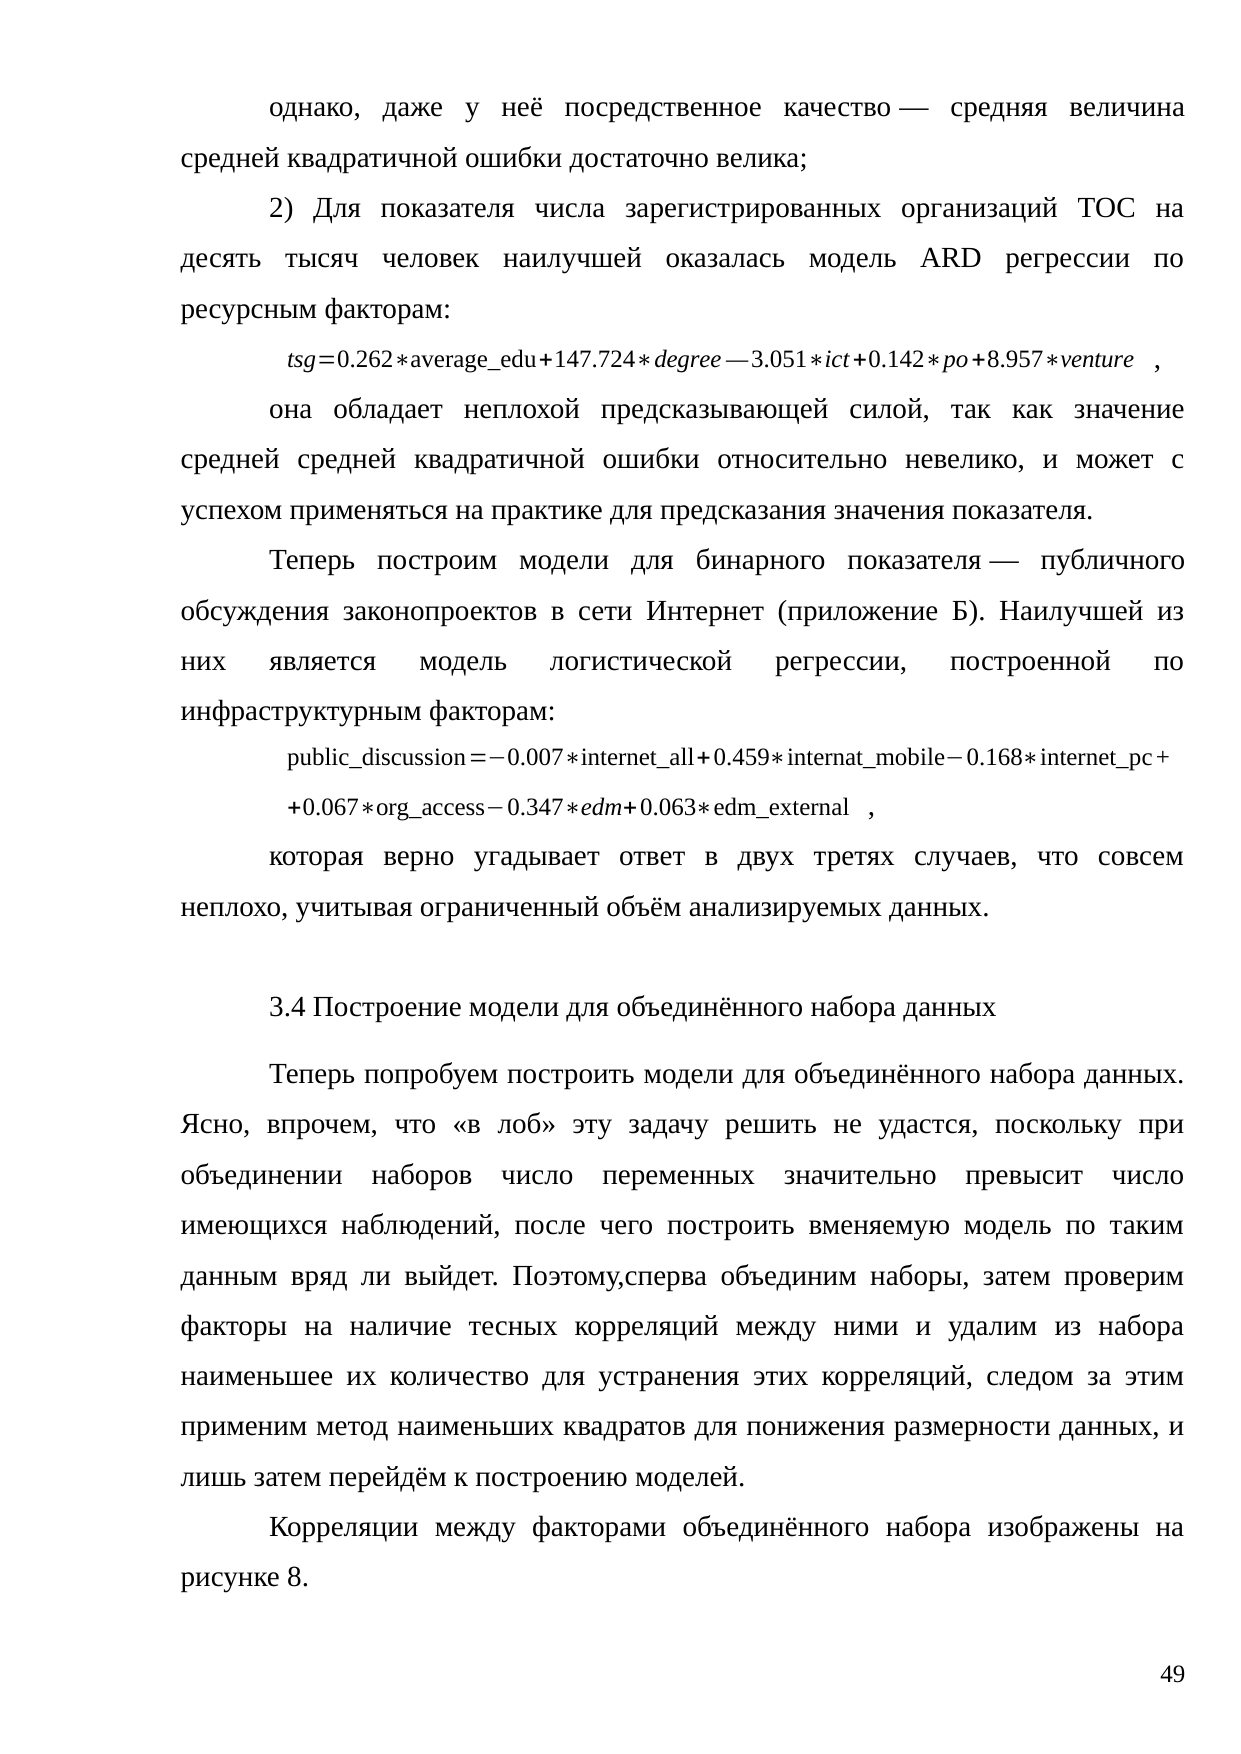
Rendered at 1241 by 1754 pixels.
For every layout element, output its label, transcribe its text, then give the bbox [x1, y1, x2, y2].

text Теперь построим модели для бинарного показателя — публичного обсуждения законопроектов в сети Интернет (приложение Б). Наилучшей из них является модель логистической регрессии, построенной по инфраструктурным факторам: [180, 542, 1185, 727]
text , [180, 341, 1185, 374]
text , [180, 788, 1185, 822]
text Теперь попробуем построить модели для объединённого набора данных. Ясно, впрочем, что «в лоб» эту задачу решить не удастся, поскольку при объединении наборов число переменных значительно превысит число имеющихся наблюдений, после чего построить вменяемую модель по таким данным вряд ли выйдет. Поэтому,сперва объединим наборы, затем проверим факторы на наличие тесных корреляций между ними и удалим из набора наименьшее их количество для устранения этих корреляций, следом за этим применим метод наименьших квадратов для понижения размерности данных, и лишь затем перейдём к построению моделей. [180, 1056, 1185, 1492]
text она обладает неплохой предсказывающей силой, так как значение средней средней квадратичной ошибки относительно невелико, и может с успехом применяться на практике для предсказания значения показателя. [180, 391, 1185, 526]
text Корреляции между факторами объединённого набора изображены на рисунке 8. [180, 1509, 1185, 1593]
text которая верно угадывает ответ в двух третях случаев, что совсем неплохо, учитывая ограниченный объём анализируемых данных. [180, 838, 1185, 922]
text 2) Для показателя числа зарегистрированных организаций ТОС на десять тысяч человек наилучшей оказалась модель ARD регрессии по ресурсным факторам: [180, 190, 1185, 324]
text однако, даже у неё посредственное качество — средняя величина средней квадратичной ошибки достаточно велика; [180, 89, 1185, 173]
text 3.4 Построение модели для объединённого набора данных [180, 989, 1185, 1023]
